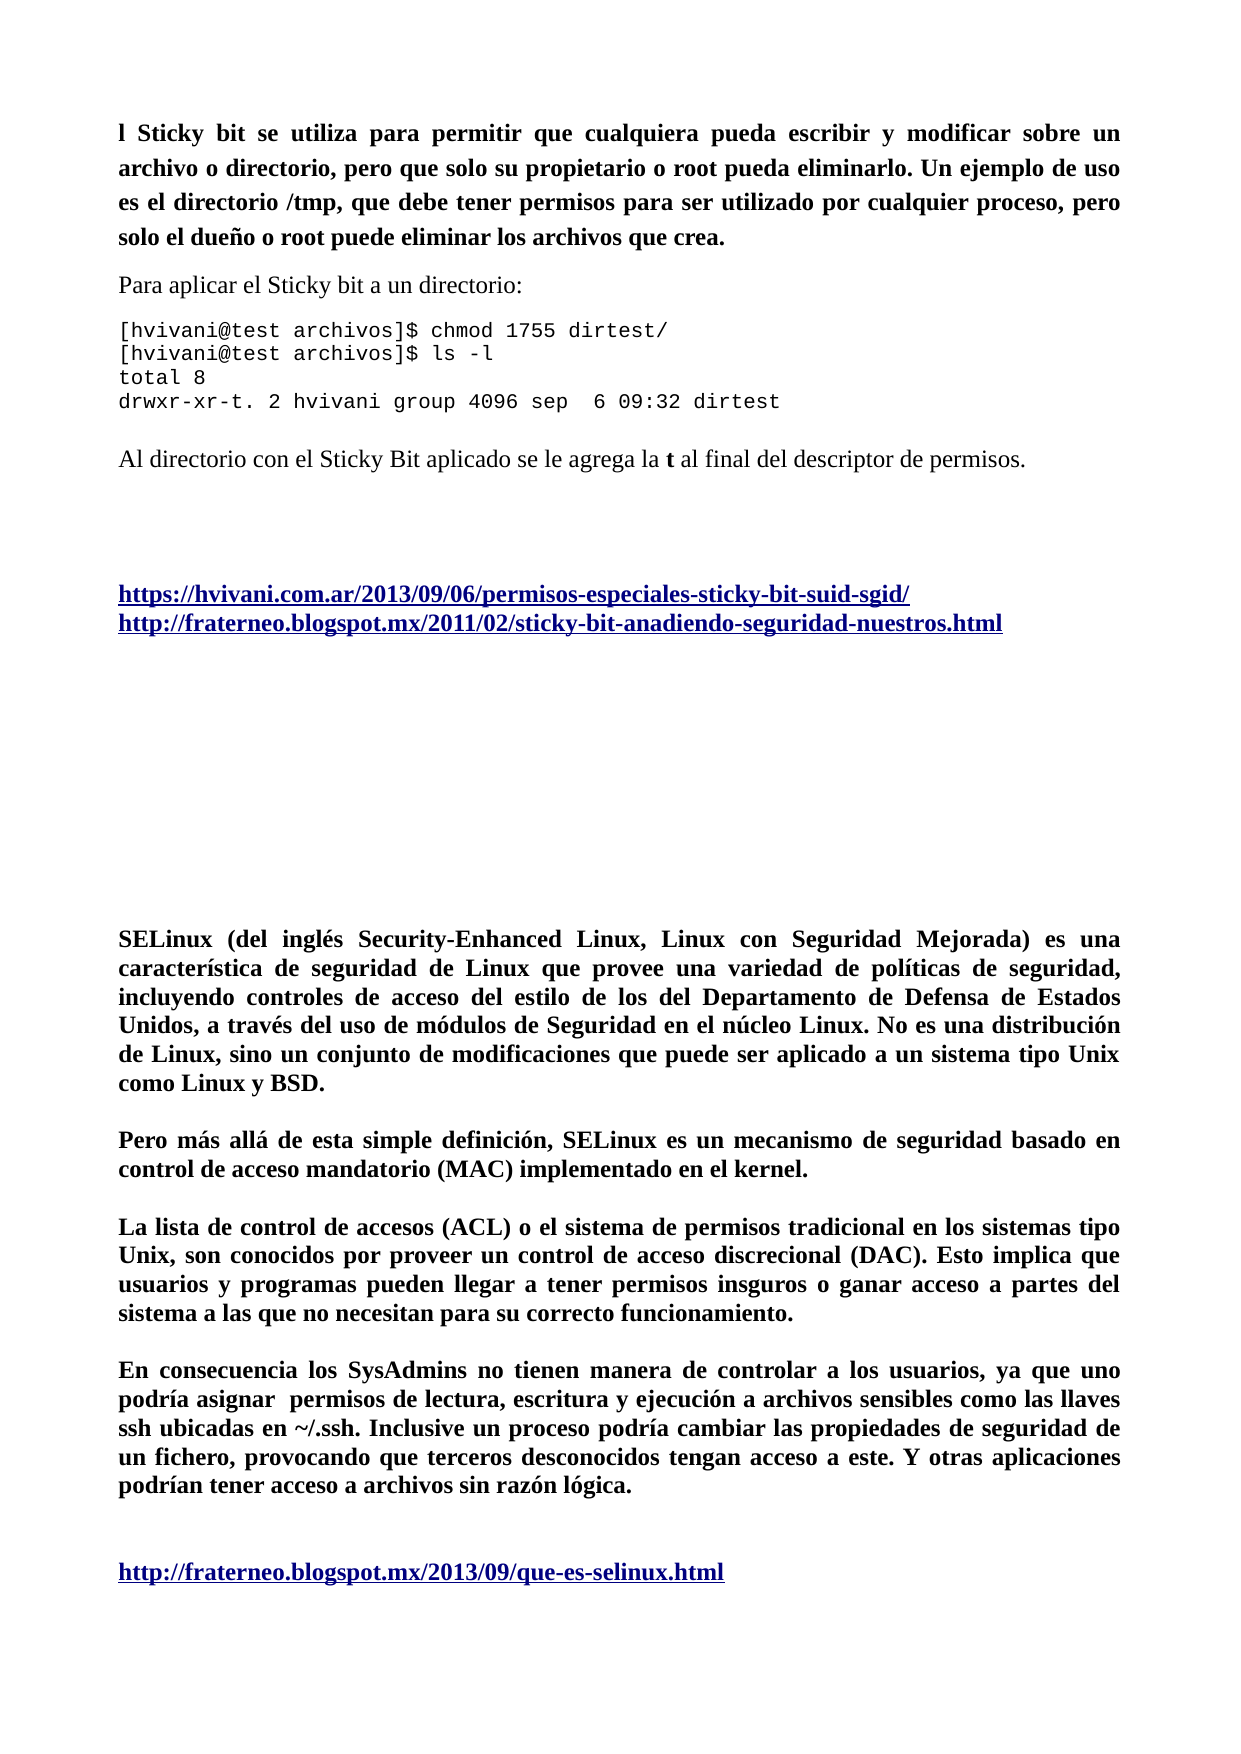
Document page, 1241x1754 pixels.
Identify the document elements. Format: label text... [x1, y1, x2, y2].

text SELinux (del inglés Security-Enhanced Linux, Linux con Seguridad Mejorada) es una característica de seguridad de Linux que provee una variedad de políticas de seguridad, incluyendo controles de acceso del estilo de los del Departamento de Defensa de Estados Unidos, a través del uso de módulos de Seguridad en el núcleo Linux. No es una distribución de Linux, sino un conjunto de modificaciones que puede ser aplicado a un sistema tipo Unix como Linux y BSD. [118, 924, 1122, 1097]
text La lista de control de accesos (ACL) o el sistema de permisos tradicional en los sistemas tipo Unix, son conocidos por proveer un control de acceso discrecional (DAC). Esto implica que usuarios y programas pueden llegar a tener permisos insguros o ganar acceso a partes del sistema a las que no necesitan para su correcto funcionamiento. [118, 1212, 1122, 1327]
text Para aplicar el Sticky bit a un directorio: [118, 271, 1122, 299]
text [hvivani@test archivos]$ chmod 1755 dirtest/ [118, 320, 1122, 343]
text http://fraterneo.blogspot.mx/2013/09/que-es-selinux.html [118, 1557, 1122, 1585]
text l Sticky bit se utiliza para permitir que cualquiera pueda escribir y modificar sobre un archivo o directorio, pero que solo su propietario o root pueda eliminarlo. Un ejemplo de uso es el directorio /tmp, que debe tener permisos para ser utilizado por cualquier proceso, pero solo el dueño o root puede eliminar los archivos que crea. [118, 118, 1122, 250]
text total 8 [118, 367, 1122, 391]
text drwxr-xr-t. 2 hvivani group 4096 sep 6 09:32 dirtest [118, 391, 1122, 414]
text En consecuencia los SysAdmins no tienen manera de controlar a los usuarios, ya que uno podría asignar permisos de lectura, escritura y ejecución a archivos sensibles como las llaves ssh ubicadas en ~/.ssh. Inclusive un proceso podría cambiar las propiedades de seguridad de un fichero, provocando que terceros desconocidos tengan acceso a este. Y otras aplicaciones podrían tener acceso a archivos sin razón lógica. [118, 1355, 1122, 1499]
text https://hvivani.com.ar/2013/09/06/permisos-especiales-sticky-bit-suid-sgid/ [118, 579, 1122, 608]
text Al directorio con el Sticky Bit aplicado se le agrega la t al final del descriptor de permisos. [118, 444, 1122, 472]
text [hvivani@test archivos]$ ls -l [118, 343, 1122, 367]
text http://fraterneo.blogspot.mx/2011/02/sticky-bit-anadiendo-seguridad-nuestros.html [118, 608, 1122, 637]
text Pero más allá de esta simple definición, SELinux es un mecanismo de seguridad basado en control de acceso mandatorio (MAC) implementado en el kernel. [118, 1125, 1122, 1183]
